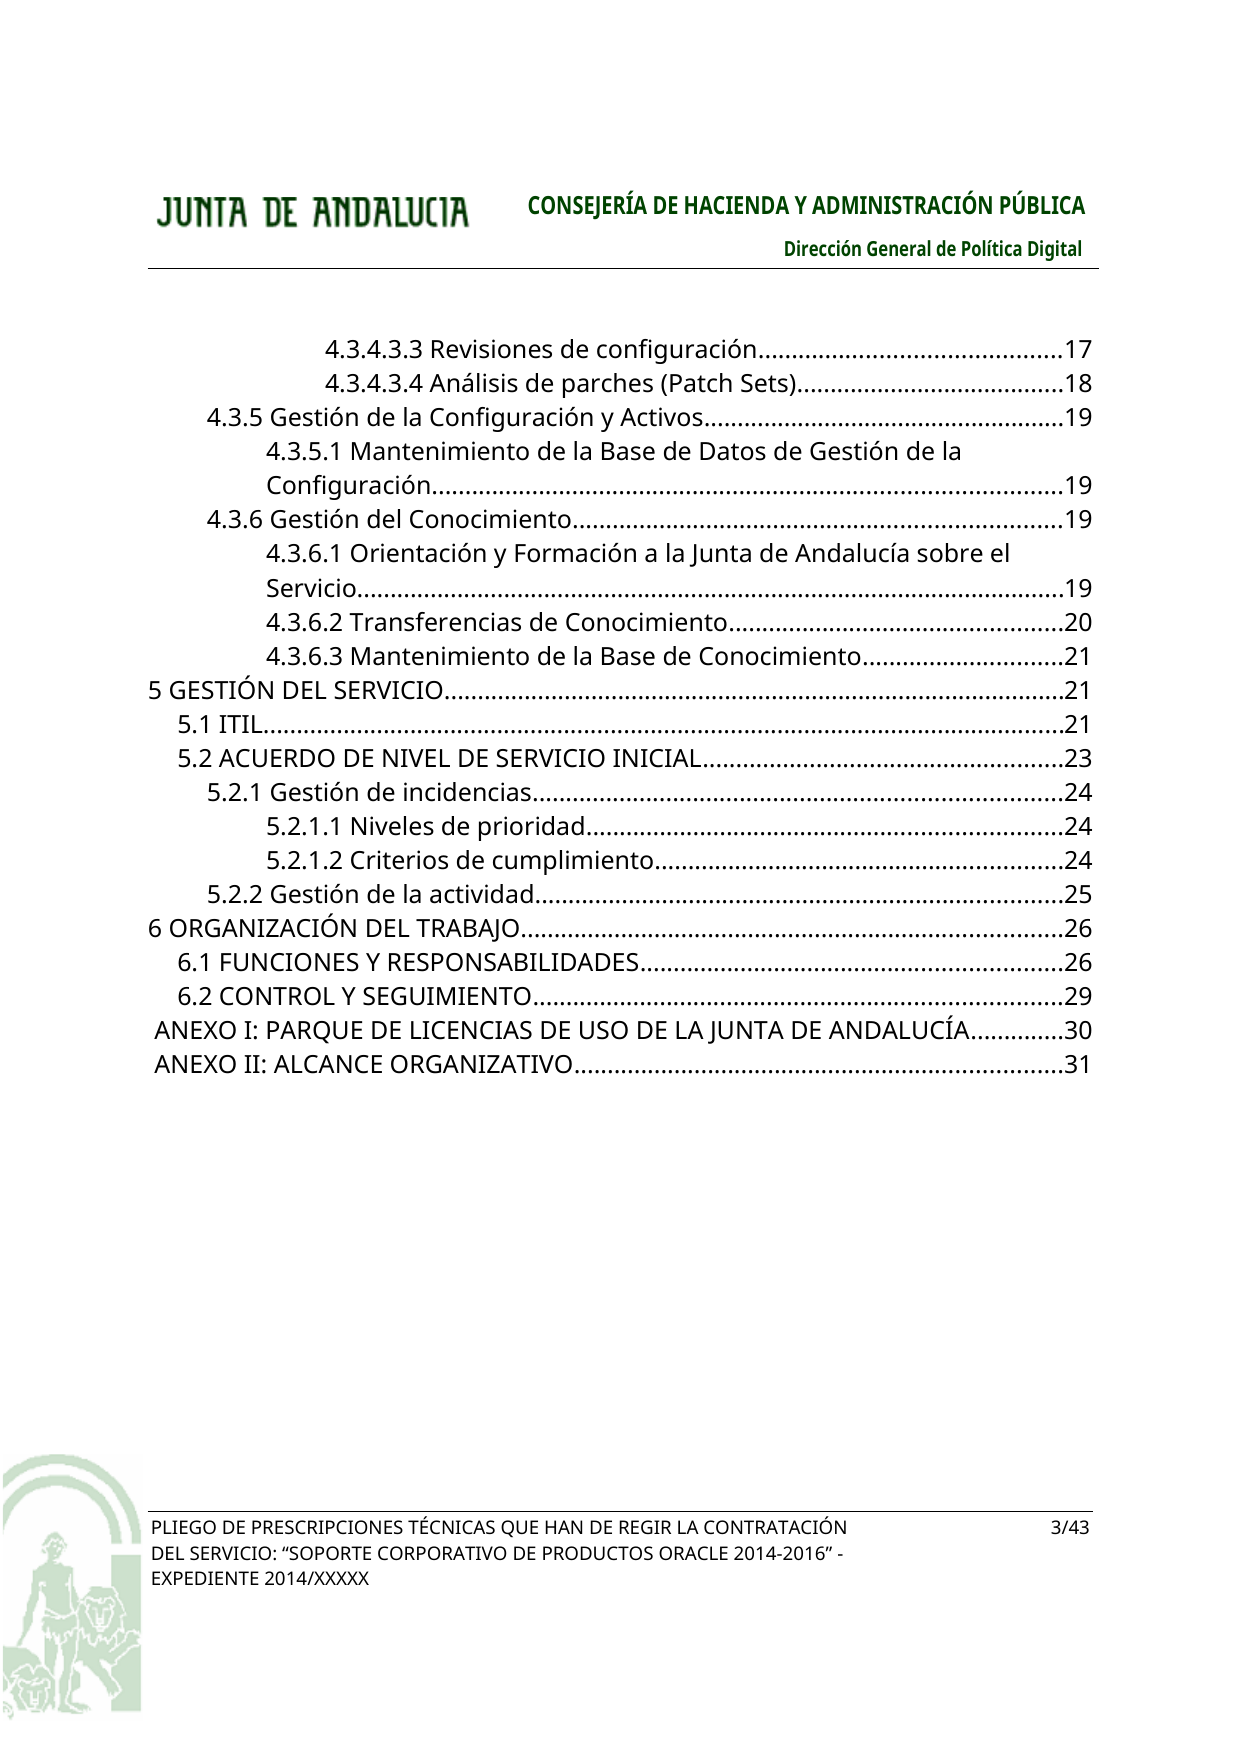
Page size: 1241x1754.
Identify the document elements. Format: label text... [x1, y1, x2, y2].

text 6.2 CONTROL Y SEGUIMIENTO 29 [177, 979, 1093, 1013]
text 5.2 ACUERDO DE NIVEL DE SERVICIO INICIAL 23 [177, 741, 1093, 774]
text 4.3.4.3.4 Análisis de parches (Patch Sets) 18 [325, 366, 1093, 400]
text 4.3.4.3.3 Revisiones de configuración 17 [325, 332, 1093, 366]
text 6.1 FUNCIONES Y RESPONSABILIDADES 26 [177, 945, 1093, 979]
text 6 ORGANIZACIÓN DEL TRABAJO 26 [148, 911, 1093, 945]
text 4.3.5.1 Mantenimiento de la Base de Datos de Gestión de la Configuración 19 [266, 434, 1093, 502]
text 5.1 ITIL 21 [177, 706, 1093, 741]
text 4.3.6.1 Orientación y Formación a la Junta de Andalucía sobre el Servicio 19 [266, 536, 1093, 604]
text 4.3.6.3 Mantenimiento de la Base de Conocimiento 21 [266, 638, 1093, 672]
text 4.3.6.2 Transferencias de Conocimiento 20 [266, 604, 1093, 638]
picture [2, 1454, 144, 1722]
picture [156, 197, 471, 229]
text 4.3.5 Gestión de la Configuración y Activos 19 [207, 400, 1093, 434]
text 5 GESTIÓN DEL SERVICIO 21 [148, 672, 1093, 706]
text 5.2.1.1 Niveles de prioridad 24 [266, 809, 1093, 843]
text ANEXO I: PARQUE DE LICENCIAS DE USO DE LA JUNTA DE ANDALUCÍA 30 [148, 1013, 1093, 1047]
text 5.2.2 Gestión de la actividad 25 [207, 877, 1093, 911]
text 5.2.1.2 Criterios de cumplimiento 24 [266, 843, 1093, 877]
text 4.3.6 Gestión del Conocimiento 19 [207, 502, 1093, 536]
text ANEXO II: ALCANCE ORGANIZATIVO 31 [148, 1047, 1093, 1081]
text 5.2.1 Gestión de incidencias 24 [207, 774, 1093, 809]
